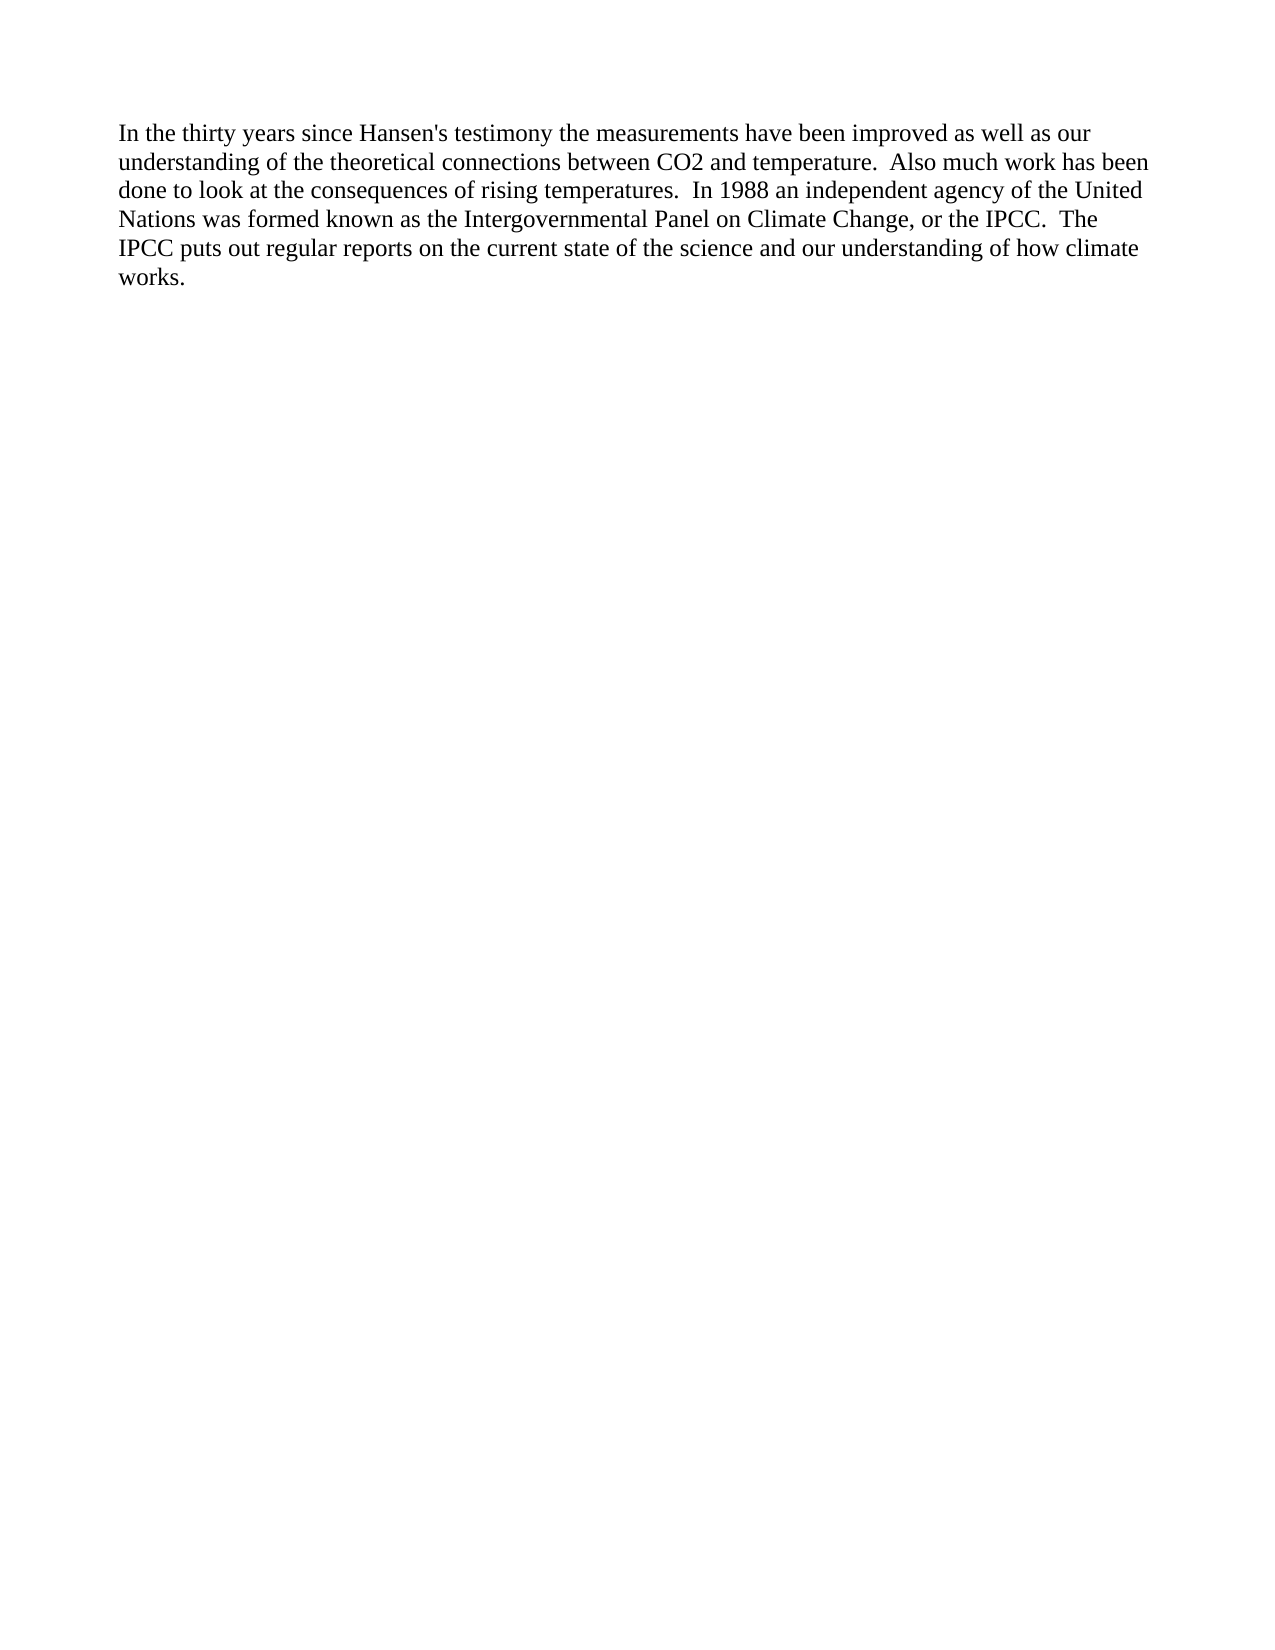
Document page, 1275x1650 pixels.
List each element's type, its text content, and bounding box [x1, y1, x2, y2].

text In the thirty years since Hansen's testimony the measurements have been improved as well as our understanding of the theoretical connections between CO2 and temperature. Also much work has been done to look at the consequences of rising temperatures. In 1988 an independent agency of the United Nations was formed known as the Intergovernmental Panel on Climate Change, or the IPCC. The IPCC puts out regular reports on the current state of the science and our understanding of how climate works. [118, 118, 1157, 291]
